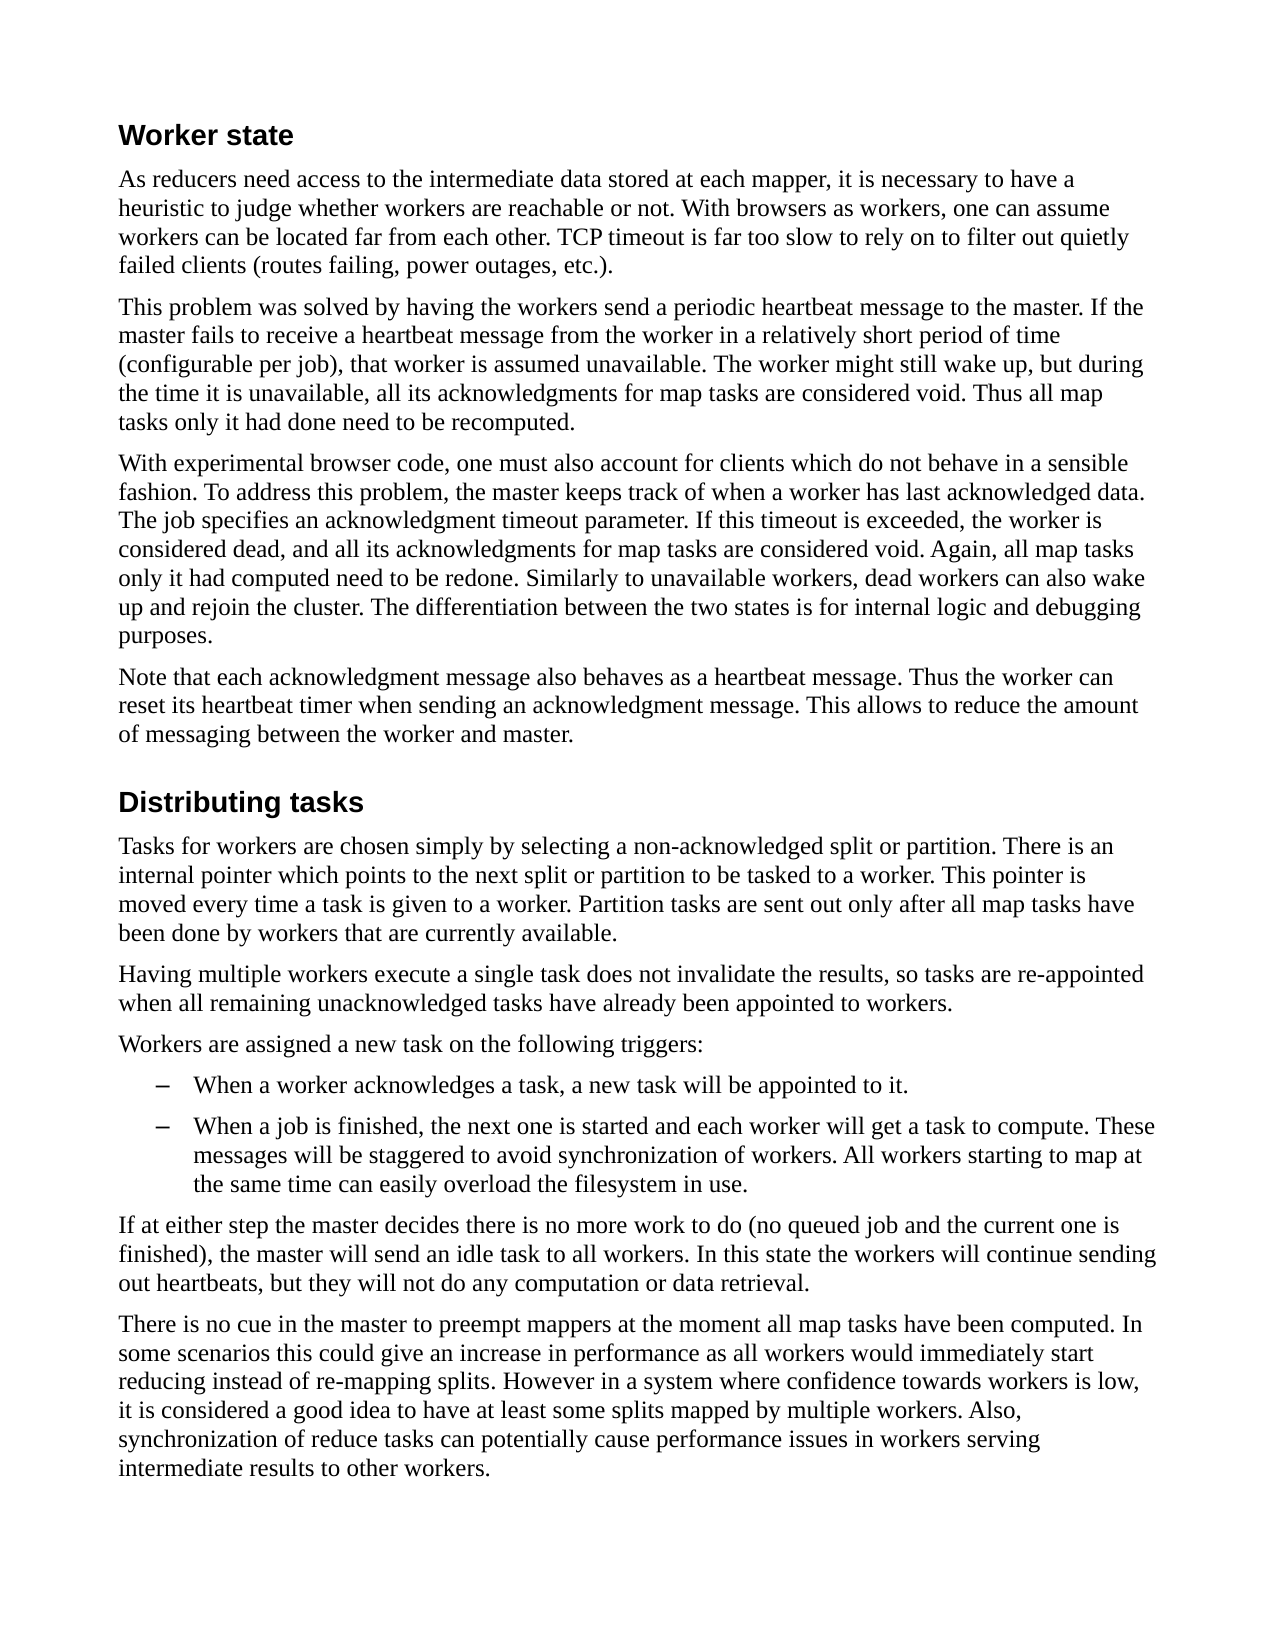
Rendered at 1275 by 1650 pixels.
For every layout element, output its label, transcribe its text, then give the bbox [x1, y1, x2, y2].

list When a job is finished, the next one is started and each worker will get a task to compute. These messages will be staggered to avoid synchronization of workers. All workers starting to map at the same time can easily overload the filesystem in use. [156, 1111, 1157, 1198]
text Workers are assigned a new task on the following triggers: [118, 1029, 1157, 1058]
list When a worker acknowledges a task, a new task will be appointed to it. [156, 1070, 1157, 1099]
text Note that each acknowledgment message also behaves as a heartbeat message. Thus the worker can reset its heartbeat timer when sending an acknowledgment message. This allows to reduce the amount of messaging between the worker and master. [118, 662, 1157, 748]
text Tasks for workers are chosen simply by selecting a non-acknowledged split or partition. There is an internal pointer which points to the next split or partition to be tasked to a worker. This pointer is moved every time a task is given to a worker. Partition tasks are sent out only after all map tasks have been done by workers that are currently available. [118, 831, 1157, 946]
subtitle Distributing tasks [118, 785, 1157, 819]
text If at either step the master decides there is no more work to do (no queued job and the current one is finished), the master will send an idle task to all workers. In this state the workers will continue sending out heartbeats, but they will not do any computation or data retrieval. [118, 1210, 1157, 1296]
text This problem was solved by having the workers send a periodic heartbeat message to the master. If the master fails to receive a heartbeat message from the worker in a relatively short period of time (configurable per job), that worker is assumed unavailable. The worker might still wake up, but during the time it is unavailable, all its acknowledgments for map tasks are considered void. Thus all map tasks only it had done need to be recomputed. [118, 292, 1157, 435]
text There is no cue in the master to preempt mappers at the moment all map tasks have been computed. In some scenarios this could give an increase in performance as all workers would immediately start reducing instead of re-mapping splits. However in a system where confidence towards workers is low, it is considered a good idea to have at least some splits mapped by multiple workers. Also, synchronization of reduce tasks can potentially cause performance issues in workers serving intermediate results to other workers. [118, 1309, 1157, 1481]
text As reducers need access to the intermediate data stored at each mapper, it is necessary to have a heuristic to judge whether workers are reachable or not. With browsers as workers, one can assume workers can be located far from each other. TCP timeout is far too slow to rely on to filter out quietly failed clients (routes failing, power outages, etc.). [118, 164, 1157, 279]
subtitle Worker state [118, 118, 1157, 152]
text With experimental browser code, one must also account for clients which do not behave in a sensible fashion. To address this problem, the master keeps track of when a worker has last acknowledged data. The job specifies an acknowledgment timeout parameter. If this timeout is exceeded, the worker is considered dead, and all its acknowledgments for map tasks are considered void. Again, all map tasks only it had computed need to be redone. Similarly to unavailable workers, dead workers can also wake up and rejoin the cluster. The differentiation between the two states is for internal logic and debugging purposes. [118, 448, 1157, 649]
text Having multiple workers execute a single task does not invalidate the results, so tasks are re-appointed when all remaining unacknowledged tasks have already been appointed to workers. [118, 959, 1157, 1016]
